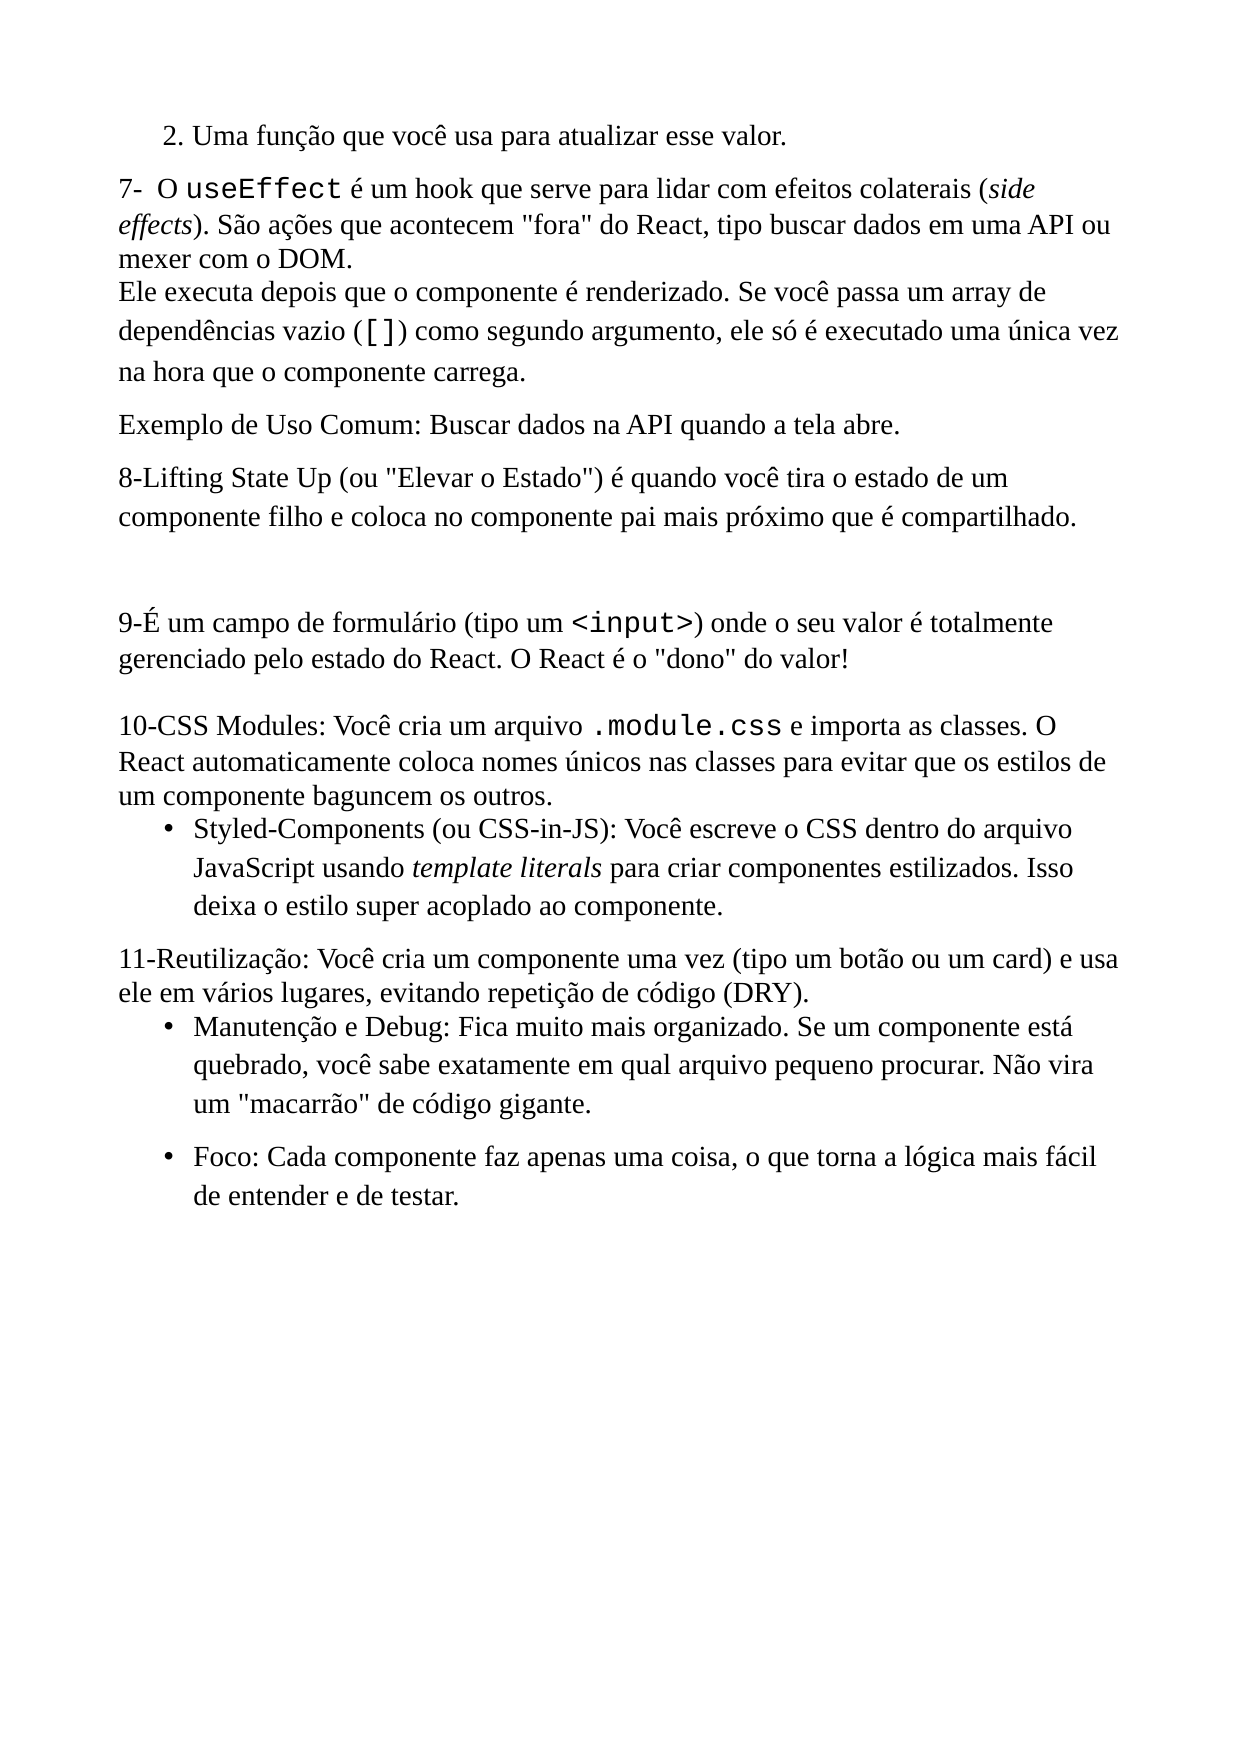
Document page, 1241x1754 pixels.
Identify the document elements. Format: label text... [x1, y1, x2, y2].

list Uma função que você usa para atualizar esse valor. [162, 118, 1122, 152]
text 7- O useEffect é um hook que serve para lidar com efeitos colaterais (side effects). São ações que acontecem "fora" do React, tipo buscar dados em uma API ou mexer com o DOM. [118, 171, 1122, 274]
list Manutenção e Debug: Fica muito mais organizado. Se um componente está quebrado, você sabe exatamente em qual arquivo pequeno procurar. Não vira um "macarrão" de código gigante. [164, 1009, 1122, 1119]
text Exemplo de Uso Comum: Buscar dados na API quando a tela abre. [118, 407, 1122, 441]
list Foco: Cada componente faz apenas uma coisa, o que torna a lógica mais fácil de entender e de testar. [164, 1139, 1122, 1211]
text 11-Reutilização: Você cria um componente uma vez (tipo um botão ou um card) e usa ele em vários lugares, evitando repetição de código (DRY). [118, 942, 1122, 1009]
text 10-CSS Modules: Você cria um arquivo .module.css e importa as classes. O React automaticamente coloca nomes únicos nas classes para evitar que os estilos de um componente baguncem os outros. [118, 708, 1122, 811]
text 9-É um campo de formulário (tipo um <input>) onde o seu valor é totalmente gerenciado pelo estado do React. O React é o "dono" do valor! [118, 605, 1122, 674]
text 8-Lifting State Up (ou "Elevar o Estado") é quando você tira o estado de um componente filho e coloca no componente pai mais próximo que é compartilhado. [118, 460, 1122, 532]
list Styled-Components (ou CSS-in-JS): Você escreve o CSS dentro do arquivo JavaScript usando template literals para criar componentes estilizados. Isso deixa o estilo super acoplado ao componente. [164, 811, 1122, 922]
text Ele executa depois que o componente é renderizado. Se você passa um array de dependências vazio ([]) como segundo argumento, ele só é executado uma única vez na hora que o componente carrega. [118, 274, 1122, 387]
